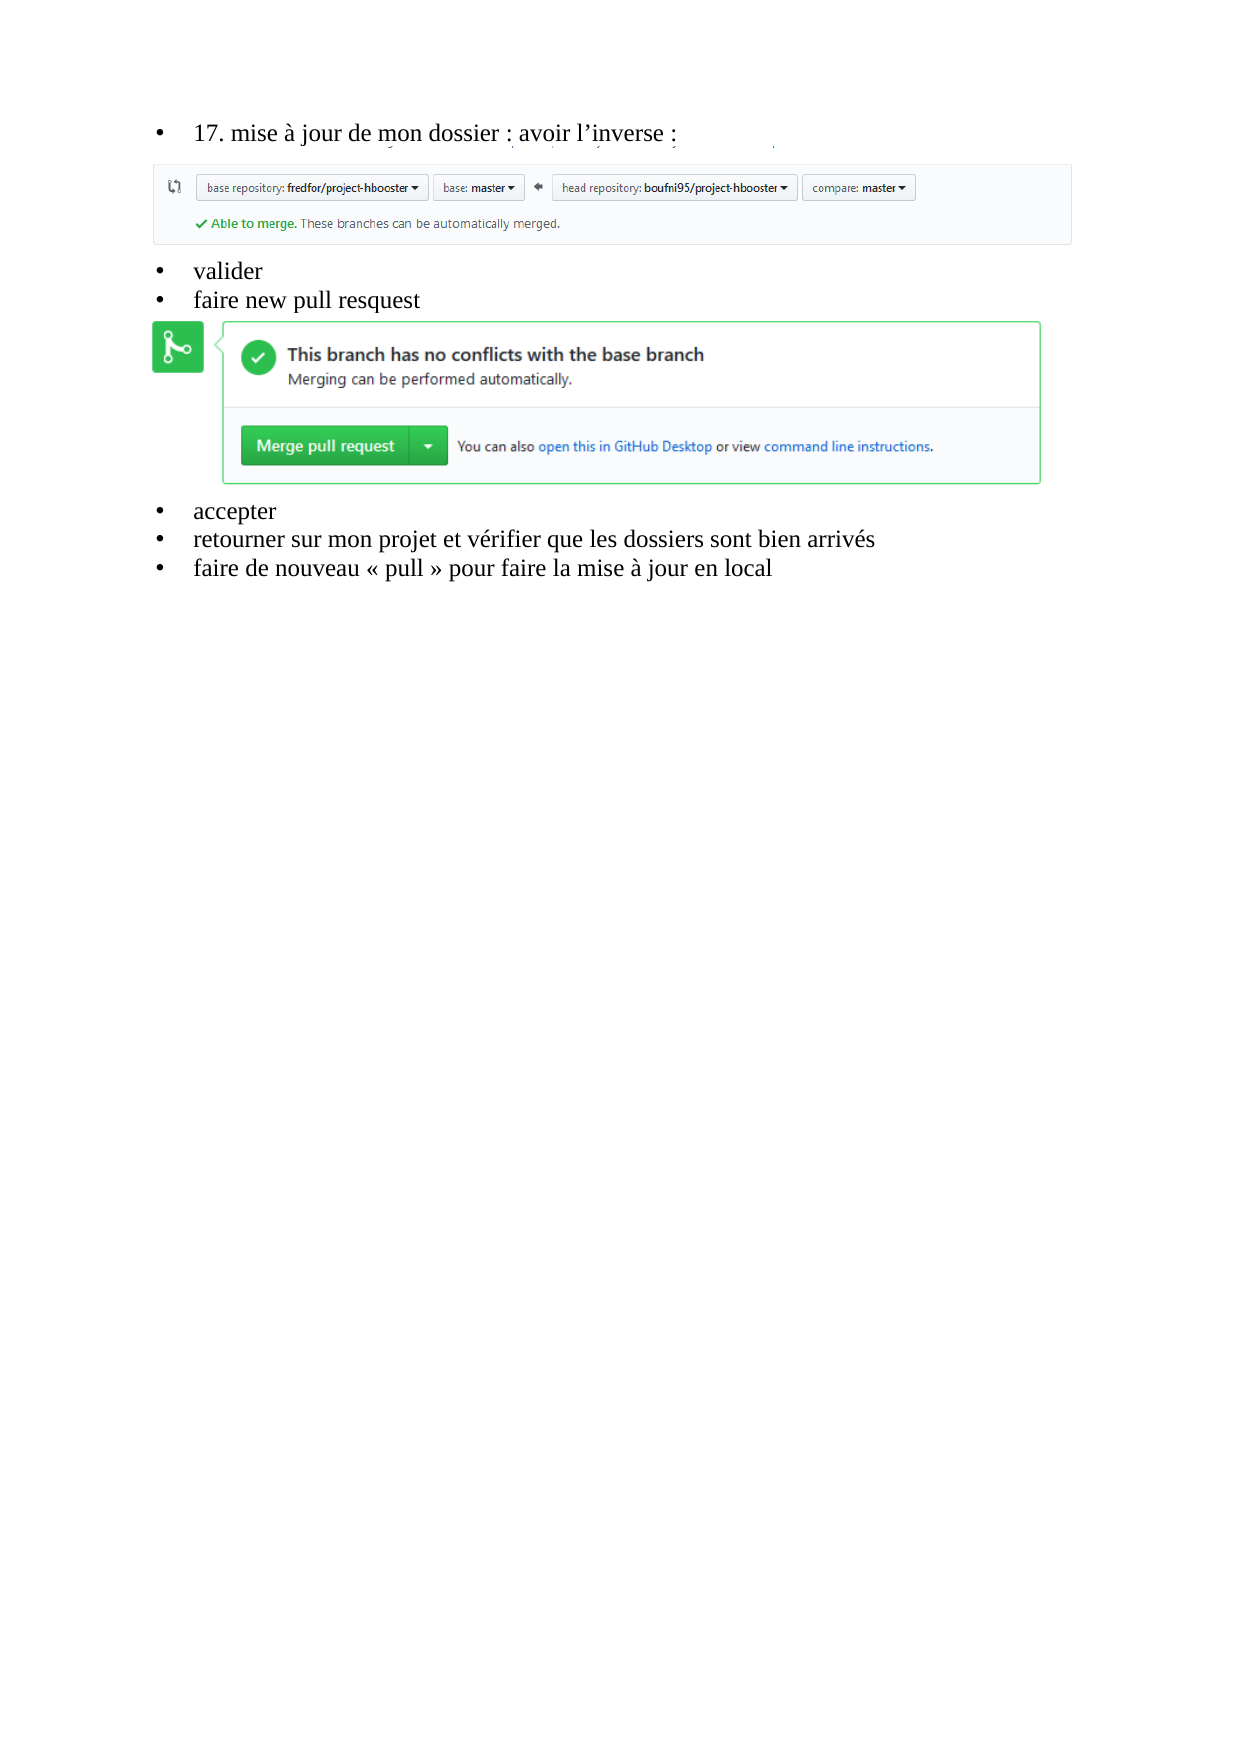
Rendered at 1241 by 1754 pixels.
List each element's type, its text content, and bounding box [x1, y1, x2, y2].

picture [136, 313, 1104, 496]
list accepter [156, 314, 1122, 524]
picture [136, 146, 1104, 257]
list faire new pull resquest [156, 285, 1122, 314]
list retourner sur mon projet et vérifier que les dossiers sont bien arrivés [156, 524, 1122, 553]
list valider [156, 147, 1122, 285]
list 17. mise à jour de mon dossier : avoir l’inverse : [156, 118, 1122, 147]
list faire de nouveau « pull » pour faire la mise à jour en local [156, 553, 1122, 582]
